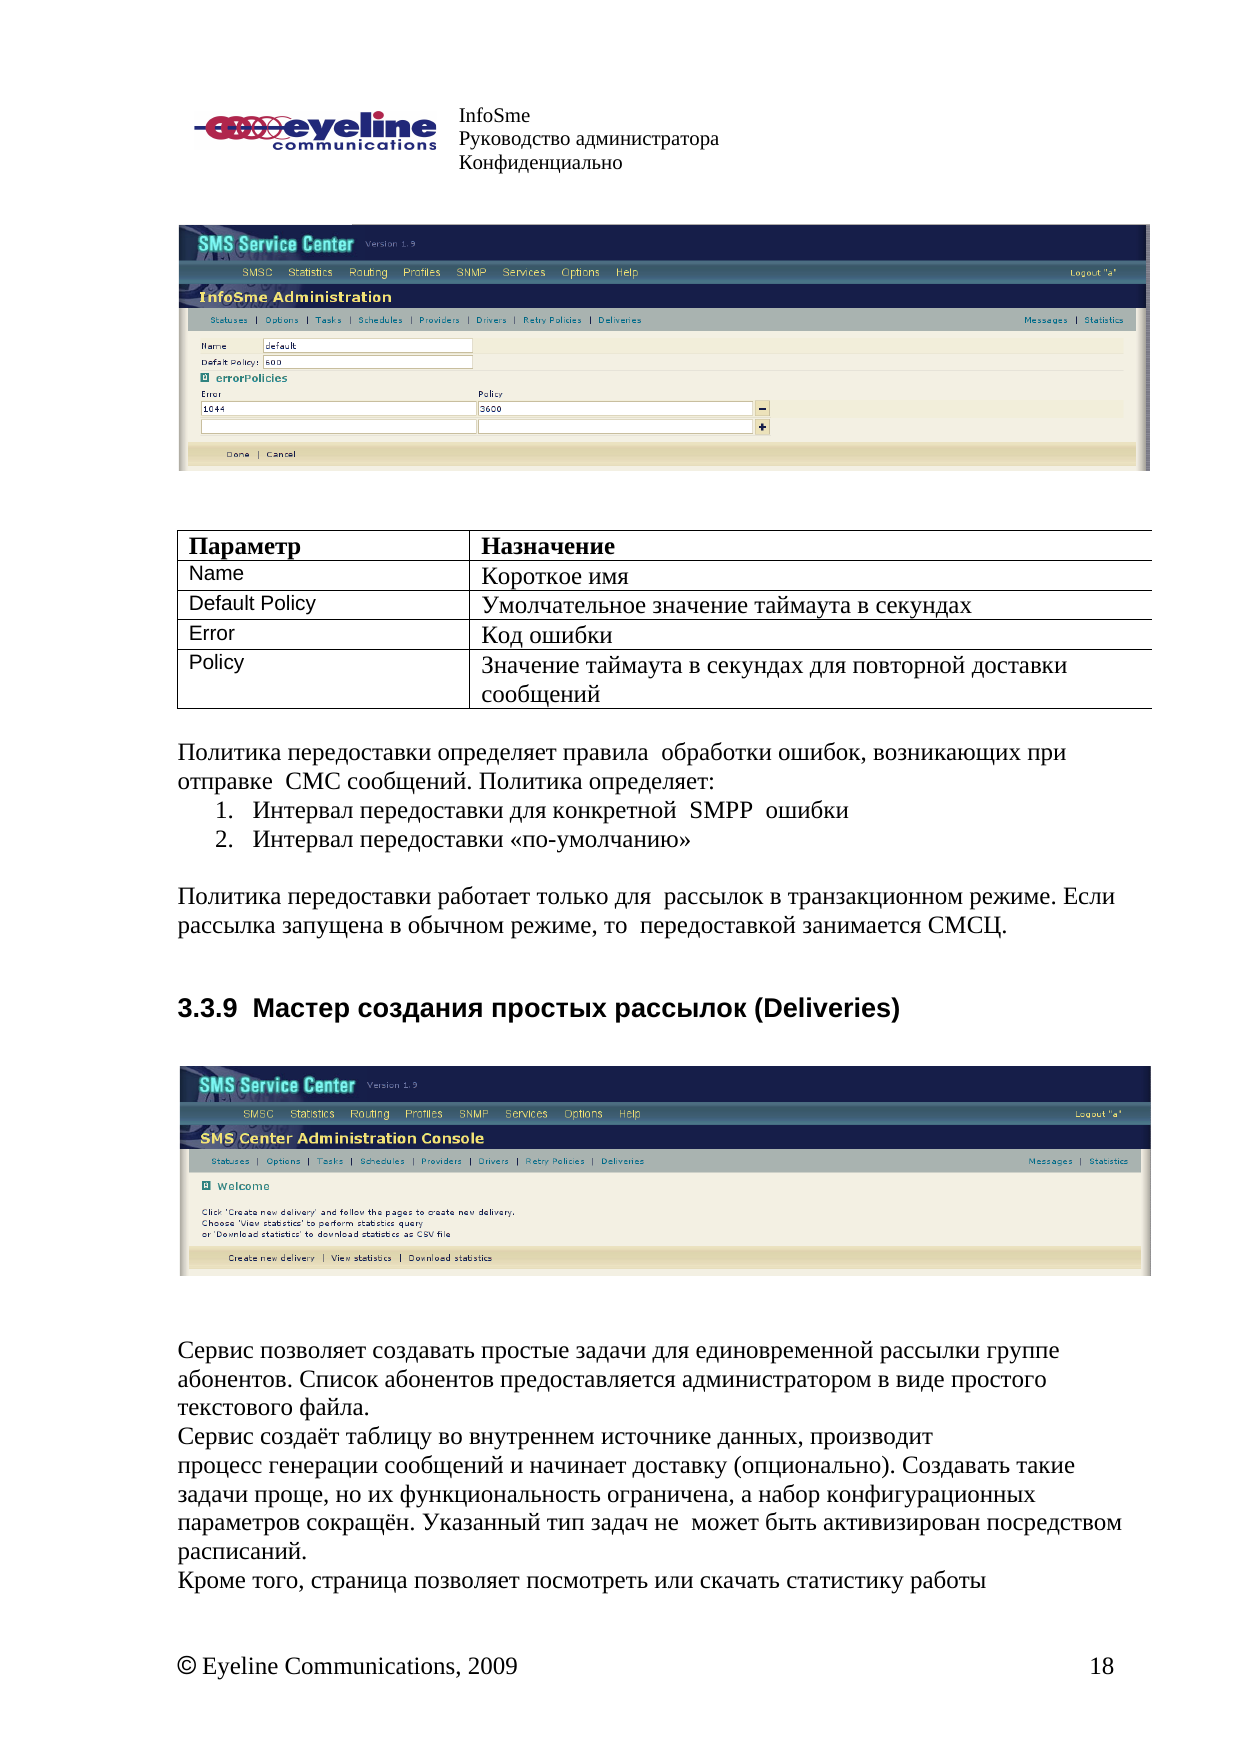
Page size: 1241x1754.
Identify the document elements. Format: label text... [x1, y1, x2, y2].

text Политика передоставки работает только для рассылок в транзакционном режиме. Если рассылка запущена в обычном режиме, то передоставкой занимается СМСЦ. [177, 881, 1152, 939]
picture [178, 224, 1150, 471]
table_cell Error [178, 620, 469, 649]
table_cell Короткое имя [470, 561, 1152, 589]
list Интервал передоставки для конкретной SMPP ошибки [215, 795, 1152, 824]
text абонентов. Список абонентов предоставляется администратором в виде простого текстового файла. [177, 1364, 1152, 1421]
text Сервис позволяет создавать простые задачи для единовременной рассылки группе [177, 1335, 1152, 1364]
table_cell Умолчательное значение таймаута в секундах [470, 591, 1152, 619]
table_header Назначение [470, 531, 1152, 560]
text Политика передоставки определяет правила обработки ошибок, возникающих при отправке СМС сообщений. Политика определяет: [177, 737, 1152, 795]
text процесс генерации сообщений и начинает доставку (опционально). Создавать такие [177, 1450, 1152, 1479]
text Кроме того, страница позволяет посмотреть или скачать статистику работы [177, 1565, 1152, 1594]
picture [194, 111, 437, 150]
table_cell Policy [178, 650, 469, 708]
text расписаний. [177, 1536, 1152, 1565]
table_cell Name [178, 561, 469, 589]
list Интервал передоставки «по-умолчанию» [215, 824, 1152, 852]
table_cell Default Policy [178, 591, 469, 619]
subtitle Мастер создания простых рассылок (Deliveries) [177, 992, 1152, 1024]
table_header Параметр [178, 531, 469, 560]
text задачи проще, но их функциональность ограничена, а набор конфигурационных параметров сокращён. Указанный тип задач не может быть активизирован посредством [177, 1479, 1152, 1536]
picture [179, 1066, 1151, 1276]
table_cell Код ошибки [470, 620, 1152, 649]
table_cell Значение таймаута в секундах для повторной доставки сообщений [470, 650, 1152, 708]
text Сервис создаёт таблицу во внутреннем источнике данных, производит [177, 1421, 1152, 1450]
